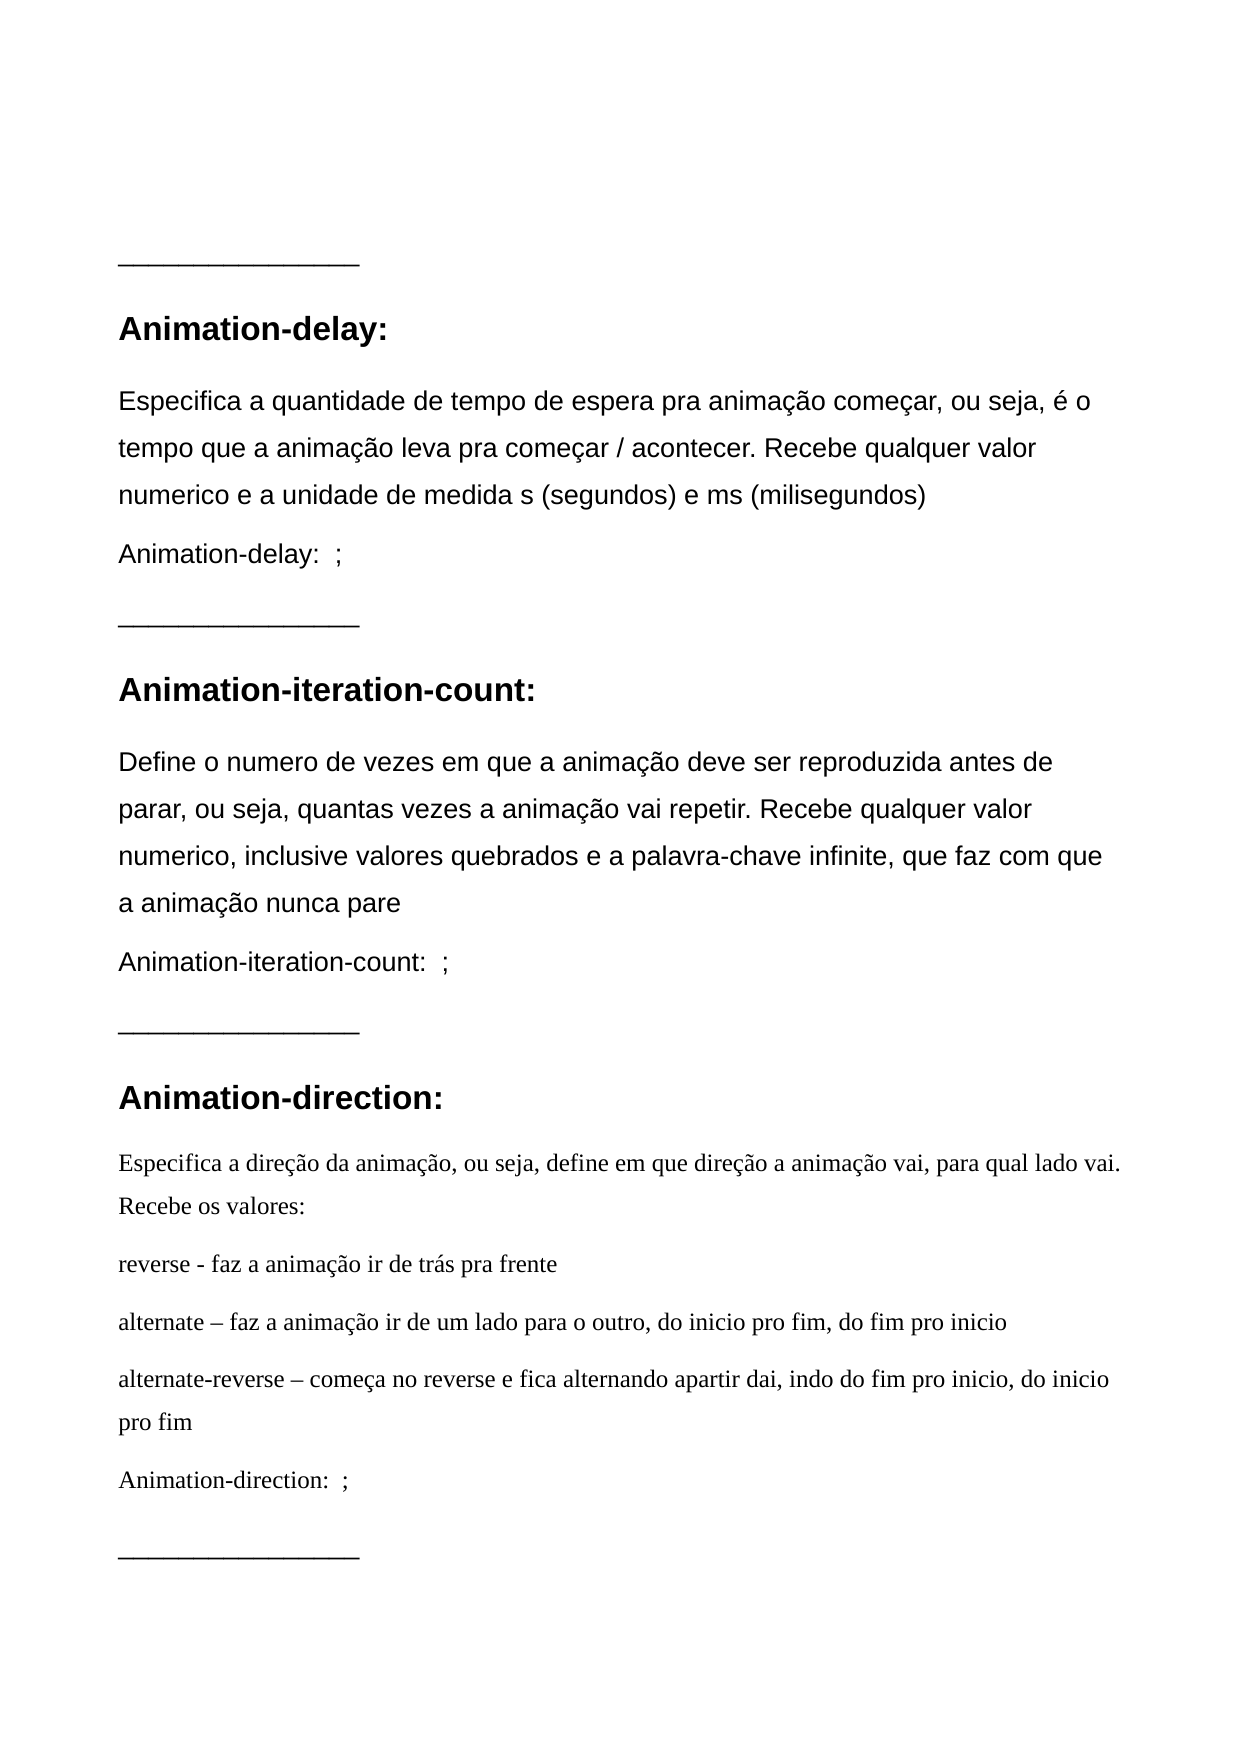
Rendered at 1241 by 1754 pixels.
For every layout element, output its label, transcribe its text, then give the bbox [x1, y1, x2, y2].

text Animation-direction: ; [118, 1465, 1122, 1494]
text ________________ [118, 597, 1122, 628]
text Animation-delay: ; [118, 538, 1122, 569]
text Especifica a direção da animação, ou seja, define em que direção a animação vai, para qual lado vai. Recebe os valores: [118, 1148, 1122, 1220]
text alternate – faz a animação ir de um lado para o outro, do inicio pro fim, do fim pro inicio [118, 1307, 1122, 1335]
text alternate-reverse – começa no reverse e fica alternando apartir dai, indo do fim pro inicio, do inicio pro fim [118, 1364, 1122, 1436]
subtitle Animation-delay: [118, 309, 1122, 348]
text reverse - faz a animação ir de trás pra frente [118, 1249, 1122, 1278]
text ________________ [118, 1004, 1122, 1036]
text Especifica a quantidade de tempo de espera pra animação começar, ou seja, é o tempo que a animação leva pra começar / acontecer. Recebe qualquer valor numerico e a unidade de medida s (segundos) e ms (milisegundos) [118, 385, 1122, 510]
subtitle Animation-iteration-count: [118, 670, 1122, 709]
text Define o numero de vezes em que a animação deve ser reproduzida antes de parar, ou seja, quantas vezes a animação vai repetir. Recebe qualquer valor numerico, inclusive valores quebrados e a palavra-chave infinite, que faz com que a animação nunca pare [118, 746, 1122, 918]
subtitle Animation-direction: [118, 1078, 1122, 1116]
text ________________ [118, 1529, 1122, 1560]
text Animation-iteration-count: ; [118, 946, 1122, 977]
text ________________ [118, 236, 1122, 267]
